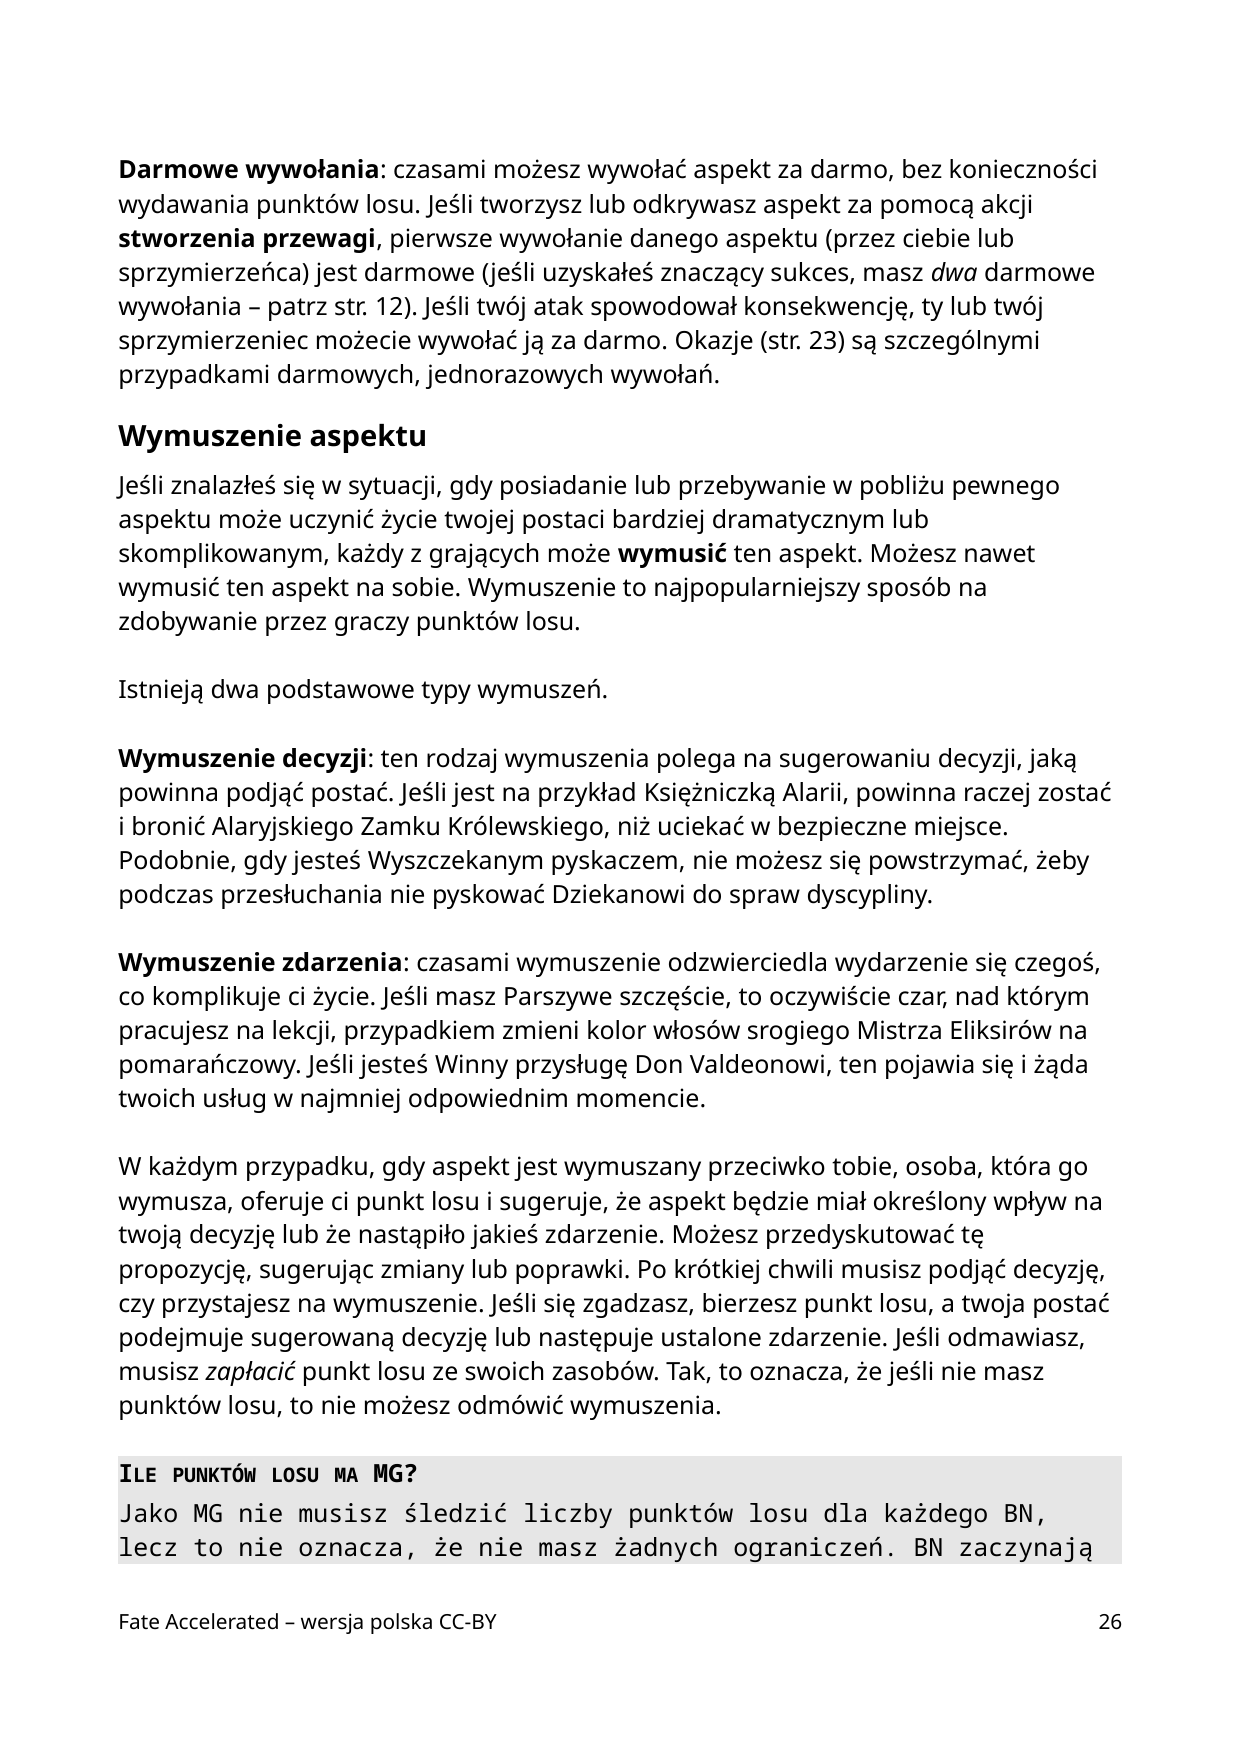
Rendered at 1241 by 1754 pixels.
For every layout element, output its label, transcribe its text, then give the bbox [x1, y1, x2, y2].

text W każdym przypadku, gdy aspekt jest wymuszany przeciwko tobie, osoba, która go wymusza, oferuje ci punkt losu i sugeruje, że aspekt będzie miał określony wpływ na twoją decyzję lub że nastąpiło jakieś zdarzenie. Możesz przedyskutować tę propozycję, sugerując zmiany lub poprawki. Po krótkiej chwili musisz podjąć decyzję, czy przystajesz na wymuszenie. Jeśli się zgadzasz, bierzesz punkt losu, a twoja postać podejmuje sugerowaną decyzję lub następuje ustalone zdarzenie. Jeśli odmawiasz, musisz zapłacić punkt losu ze swoich zasobów. Tak, to oznacza, że jeśli nie masz punktów losu, to nie możesz odmówić wymuszenia. [118, 1149, 1122, 1422]
text Jeśli znalazłeś się w sytuacji, gdy posiadanie lub przebywanie w pobliżu pewnego aspektu może uczynić życie twojej postaci bardziej dramatycznym lub skomplikowanym, każdy z grających może wymusić ten aspekt. Możesz nawet wymusić ten aspekt na sobie. Wymuszenie to najpopularniejszy sposób na zdobywanie przez graczy punktów losu. [118, 468, 1122, 638]
subtitle Wymuszenie aspektu [118, 416, 1122, 455]
text Jako MG nie musisz śledzić liczby punktów losu dla każdego BN, lecz to nie oznacza, że nie masz żadnych ograniczeń. BN zaczynają [118, 1496, 1122, 1564]
text Wymuszenie decyzji: ten rodzaj wymuszenia polega na sugerowaniu decyzji, jaką powinna podjąć postać. Jeśli jest na przykład Księżniczką Alarii, powinna raczej zostać i bronić Alaryjskiego Zamku Królewskiego, niż uciekać w bezpieczne miejsce. Podobnie, gdy jesteś Wyszczekanym pyskaczem, nie możesz się powstrzymać, żeby podczas przesłuchania nie pyskować Dziekanowi do spraw dyscypliny. [118, 740, 1122, 911]
text Darmowe wywołania: czasami możesz wywołać aspekt za darmo, bez konieczności wydawania punktów losu. Jeśli tworzysz lub odkrywasz aspekt za pomocą akcji stworzenia przewagi, pierwsze wywołanie danego aspektu (przez ciebie lub sprzymierzeńca) jest darmowe (jeśli uzyskałeś znaczący sukces, masz dwa darmowe wywołania – patrz str. 10). Jeśli twój atak spowodował konsekwencję, ty lub twój sprzymierzeniec możecie wywołać ją za darmo. Okazje (str. 19) są szczególnymi przypadkami darmowych, jednorazowych wywołań. [118, 152, 1122, 391]
text Ile punktów losu ma MG? [118, 1456, 1122, 1490]
text Istnieją dwa podstawowe typy wymuszeń. [118, 672, 1122, 706]
text Wymuszenie zdarzenia: czasami wymuszenie odzwierciedla wydarzenie się czegoś, co komplikuje ci życie. Jeśli masz Parszywe szczęście, to oczywiście czar, nad którym pracujesz na lekcji, przypadkiem zmieni kolor włosów srogiego Mistrza Eliksirów na pomarańczowy. Jeśli jesteś Winny przysługę Don Valdeonowi, ten pojawia się i żąda twoich usług w najmniej odpowiednim momencie. [118, 945, 1122, 1115]
